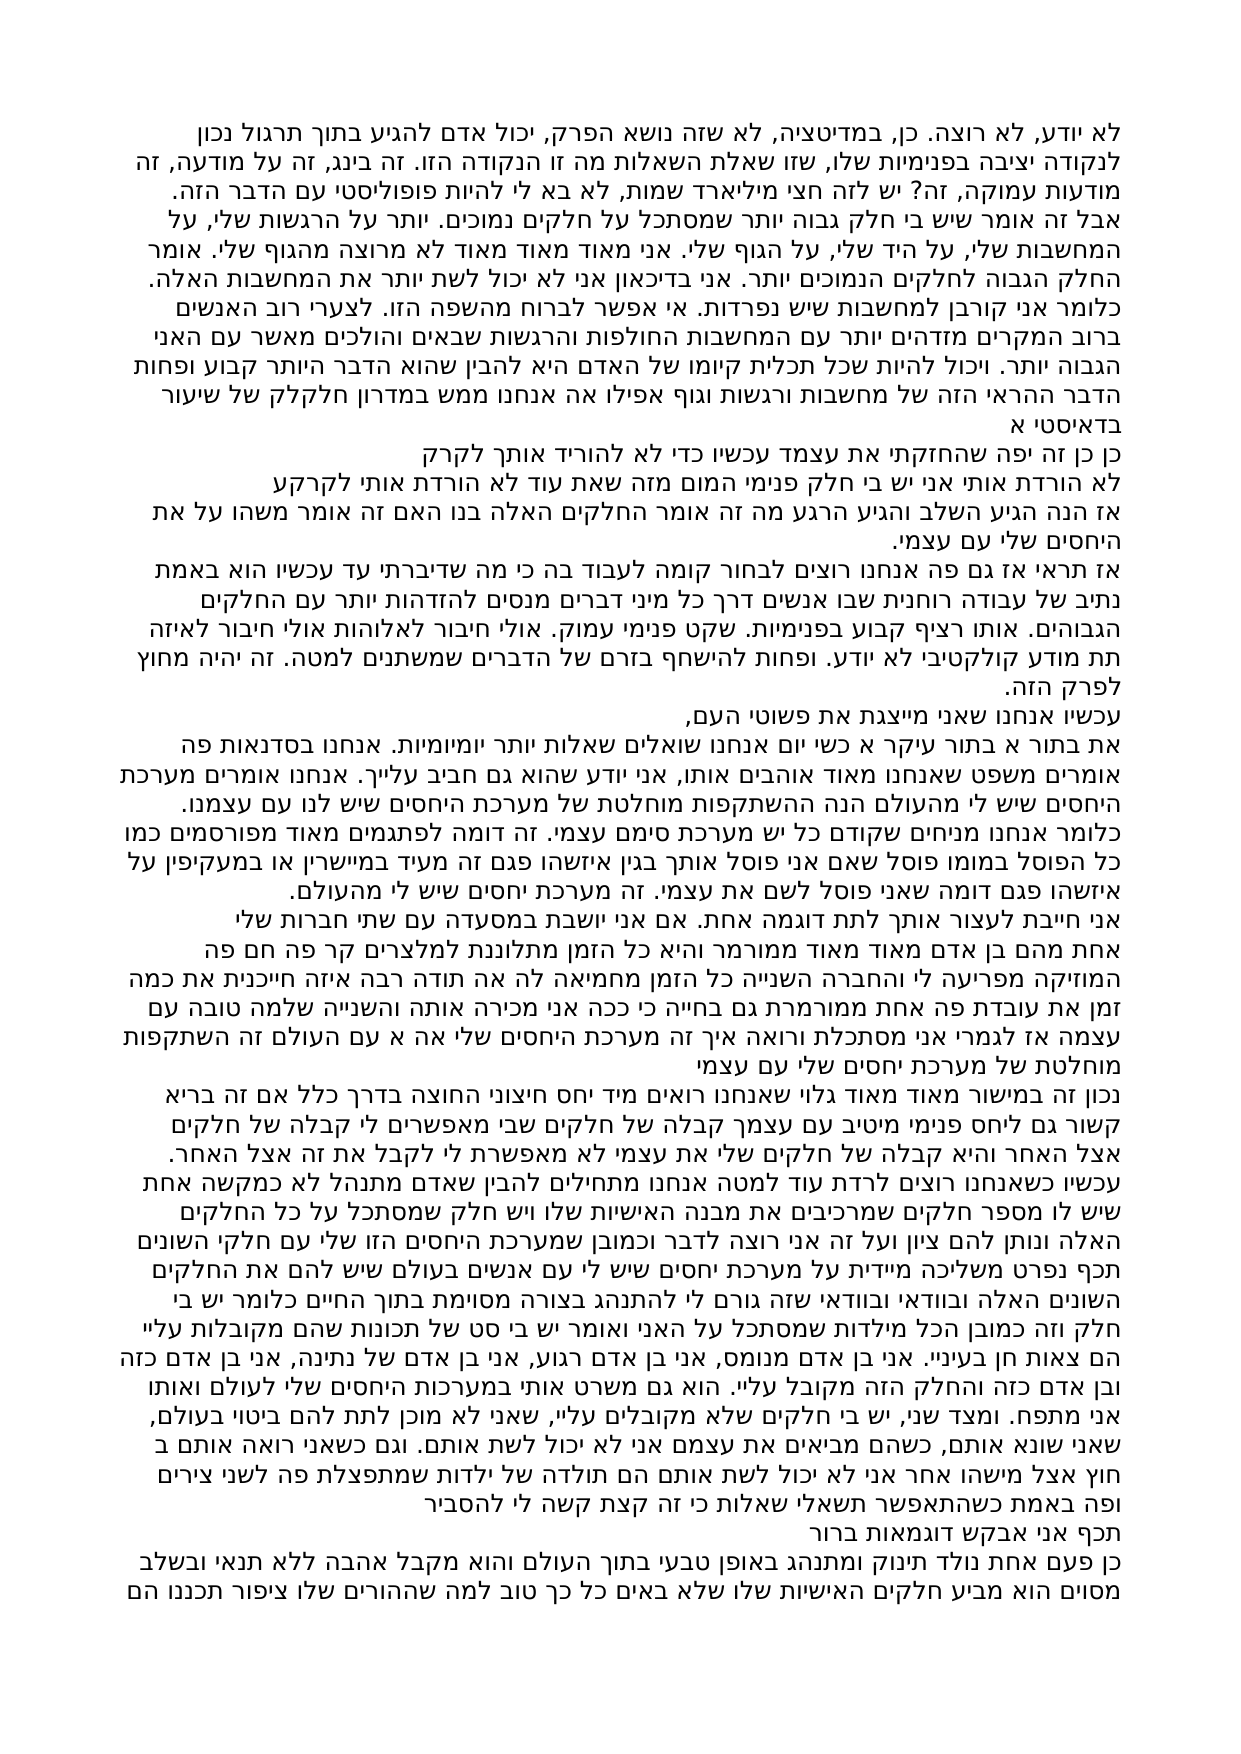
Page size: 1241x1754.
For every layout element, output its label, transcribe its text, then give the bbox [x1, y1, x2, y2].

text אבל זה אומר שיש בי חלק גבוה יותר שמסתכל על חלקים נמוכים. יותר על הרגשות שלי, על המחשבות שלי, על היד שלי, על הגוף שלי. אני מאוד מאוד מאוד לא מרוצה מהגוף שלי. אומר החלק הגבוה לחלקים הנמוכים יותר. אני בדיכאון אני לא יכול לשת יותר את המחשבות האלה. כלומר אני קורבן למחשבות שיש נפרדות. אי אפשר לברוח מהשפה הזו. לצערי רוב האנשים ברוב המקרים מזדהים יותר עם המחשבות החולפות והרגשות שבאים והולכים מאשר עם האני הגבוה יותר. ויכול להיות שכל תכלית קיומו של האדם היא להבין שהוא הדבר היותר קבוע ופחות הדבר ההראי הזה של מחשבות ורגשות וגוף אפילו אה אנחנו ממש במדרון חלקלק של שיעור בדאיסטי א [118, 206, 1122, 439]
text עכשיו אנחנו שאני מייצגת את פשוטי העם, [118, 701, 1122, 731]
text את בתור א בתור עיקר א כשי יום אנחנו שואלים שאלות יותר יומיומיות. אנחנו בסדנאות פה אומרים משפט שאנחנו מאוד אוהבים אותו, אני יודע שהוא גם חביב עלייך. אנחנו אומרים מערכת היחסים שיש לי מהעולם הנה ההשתקפות מוחלטת של מערכת היחסים שיש לנו עם עצמנו. כלומר אנחנו מניחים שקודם כל יש מערכת סימם עצמי. זה דומה לפתגמים מאוד מפורסמים כמו כל הפוסל במומו פוסל שאם אני פוסל אותך בגין איזשהו פגם זה מעיד במיישרין או במעקיפין על איזשהו פגם דומה שאני פוסל לשם את עצמי. זה מערכת יחסים שיש לי מהעולם. [118, 731, 1122, 906]
text אז הנה הגיע השלב והגיע הרגע מה זה אומר החלקים האלה בנו האם זה אומר משהו על את היחסים שלי עם עצמי. [118, 497, 1122, 556]
text לא יודע, לא רוצה. כן, במדיטציה, לא שזה נושא הפרק, יכול אדם להגיע בתוך תרגול נכון לנקודה יציבה בפנימיות שלו, שזו שאלת השאלות מה זו הנקודה הזו. זה בינג, זה על מודעה, זה מודעות עמוקה, זה? יש לזה חצי מיליארד שמות, לא בא לי להיות פופוליסטי עם הדבר הזה. [118, 118, 1122, 206]
text אז תראי אז גם פה אנחנו רוצים לבחור קומה לעבוד בה כי מה שדיברתי עד עכשיו הוא באמת נתיב של עבודה רוחנית שבו אנשים דרך כל מיני דברים מנסים להזדהות יותר עם החלקים הגבוהים. אותו רציף קבוע בפנימיות. שקט פנימי עמוק. אולי חיבור לאלוהות אולי חיבור לאיזה תת מודע קולקטיבי לא יודע. ופחות להישחף בזרם של הדברים שמשתנים למטה. זה יהיה מחוץ לפרק הזה. [118, 556, 1122, 701]
text כן פעם אחת נולד תינוק ומתנהג באופן טבעי בתוך העולם והוא מקבל אהבה ללא תנאי ובשלב מסוים הוא מביע חלקים האישיות שלו שלא באים כל כך טוב למה שההורים שלו ציפור תכננו הם [118, 1547, 1122, 1606]
text תכף אני אבקש דוגמאות ברור [118, 1518, 1122, 1547]
text אני חייבת לעצור אותך לתת דוגמה אחת. אם אני יושבת במסעדה עם שתי חברות שלי [118, 906, 1122, 935]
text נכון זה במישור מאוד מאוד גלוי שאנחנו רואים מיד יחס חיצוני החוצה בדרך כלל אם זה בריא קשור גם ליחס פנימי מיטיב עם עצמך קבלה של חלקים שבי מאפשרים לי קבלה של חלקים אצל האחר והיא קבלה של חלקים שלי את עצמי לא מאפשרת לי לקבל את זה אצל האחר. עכשיו כשאנחנו רוצים לרדת עוד למטה אנחנו מתחילים להבין שאדם מתנהל לא כמקשה אחת שיש לו מספר חלקים שמרכיבים את מבנה האישיות שלו ויש חלק שמסתכל על כל החלקים האלה ונותן להם ציון ועל זה אני רוצה לדבר וכמובן שמערכת היחסים הזו שלי עם חלקי השונים תכף נפרט משליכה מיידית על מערכת יחסים שיש לי עם אנשים בעולם שיש להם את החלקים השונים האלה ובוודאי ובוודאי שזה גורם לי להתנהג בצורה מסוימת בתוך החיים כלומר יש בי חלק וזה כמובן הכל מילדות שמסתכל על האני ואומר יש בי סט של תכונות שהם מקובלות עליי הם צאות חן בעיניי. אני בן אדם מנומס, אני בן אדם רגוע, אני בן אדם של נתינה, אני בן אדם כזה ובן אדם כזה והחלק הזה מקובל עליי. הוא גם משרט אותי במערכות היחסים שלי לעולם ואותו אני מתפח. ומצד שני, יש בי חלקים שלא מקובלים עליי, שאני לא מוכן לתת להם ביטוי בעולם, שאני שונא אותם, כשהם מביאים את עצמם אני לא יכול לשת אותם. וגם כשאני רואה אותם ב חוץ אצל מישהו אחר אני לא יכול לשת אותם הם תולדה של ילדות שמתפצלת פה לשני צירים ופה באמת כשהתאפשר תשאלי שאלות כי זה קצת קשה לי להסביר [118, 1081, 1122, 1518]
text אחת מהם בן אדם מאוד מאוד ממורמר והיא כל הזמן מתלוננת למלצרים קר פה חם פה המוזיקה מפריעה לי והחברה השנייה כל הזמן מחמיאה לה אה תודה רבה איזה חייכנית את כמה זמן את עובדת פה אחת ממורמרת גם בחייה כי ככה אני מכירה אותה והשנייה שלמה טובה עם עצמה אז לגמרי אני מסתכלת ורואה איך זה מערכת היחסים שלי אה א עם העולם זה השתקפות מוחלטת של מערכת יחסים שלי עם עצמי [118, 935, 1122, 1081]
text כן כן זה יפה שהחזקתי את עצמד עכשיו כדי לא להוריד אותך לקרק [118, 439, 1122, 468]
text לא הורדת אותי אני יש בי חלק פנימי המום מזה שאת עוד לא הורדת אותי לקרקע [118, 468, 1122, 497]
